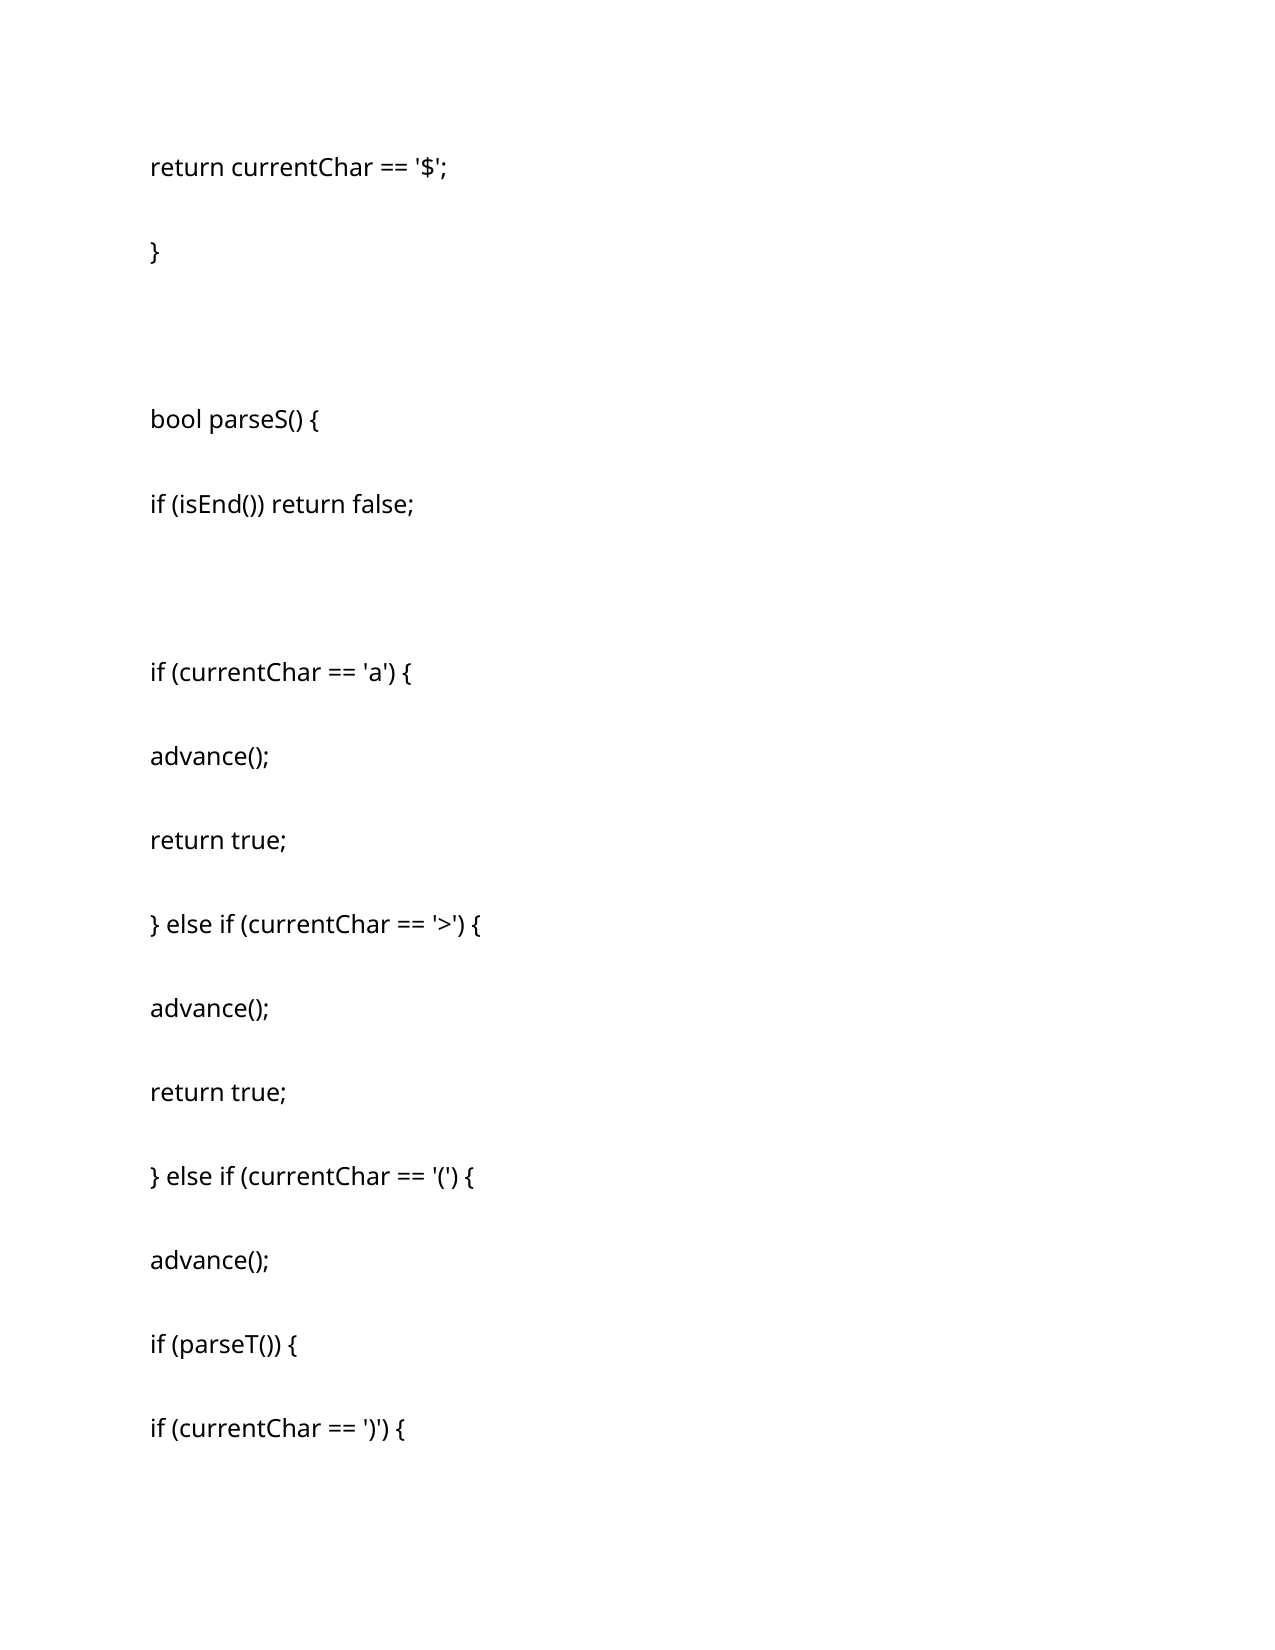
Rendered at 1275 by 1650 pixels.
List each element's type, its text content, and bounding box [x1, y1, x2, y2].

text return currentChar == '$'; [150, 150, 1125, 184]
text if (parseT()) { [150, 1327, 1125, 1361]
text advance(); [150, 1243, 1125, 1277]
text } else if (currentChar == '(') { [150, 1159, 1125, 1193]
text } [150, 234, 1125, 268]
text return true; [150, 1075, 1125, 1109]
text } else if (currentChar == '>') { [150, 907, 1125, 941]
text advance(); [150, 991, 1125, 1025]
text if (currentChar == ')') { [150, 1411, 1125, 1445]
text bool parseS() { [150, 402, 1125, 436]
text return true; [150, 822, 1125, 857]
text if (isEnd()) return false; [150, 486, 1125, 520]
text if (currentChar == 'a') { [150, 654, 1125, 688]
text advance(); [150, 738, 1125, 772]
